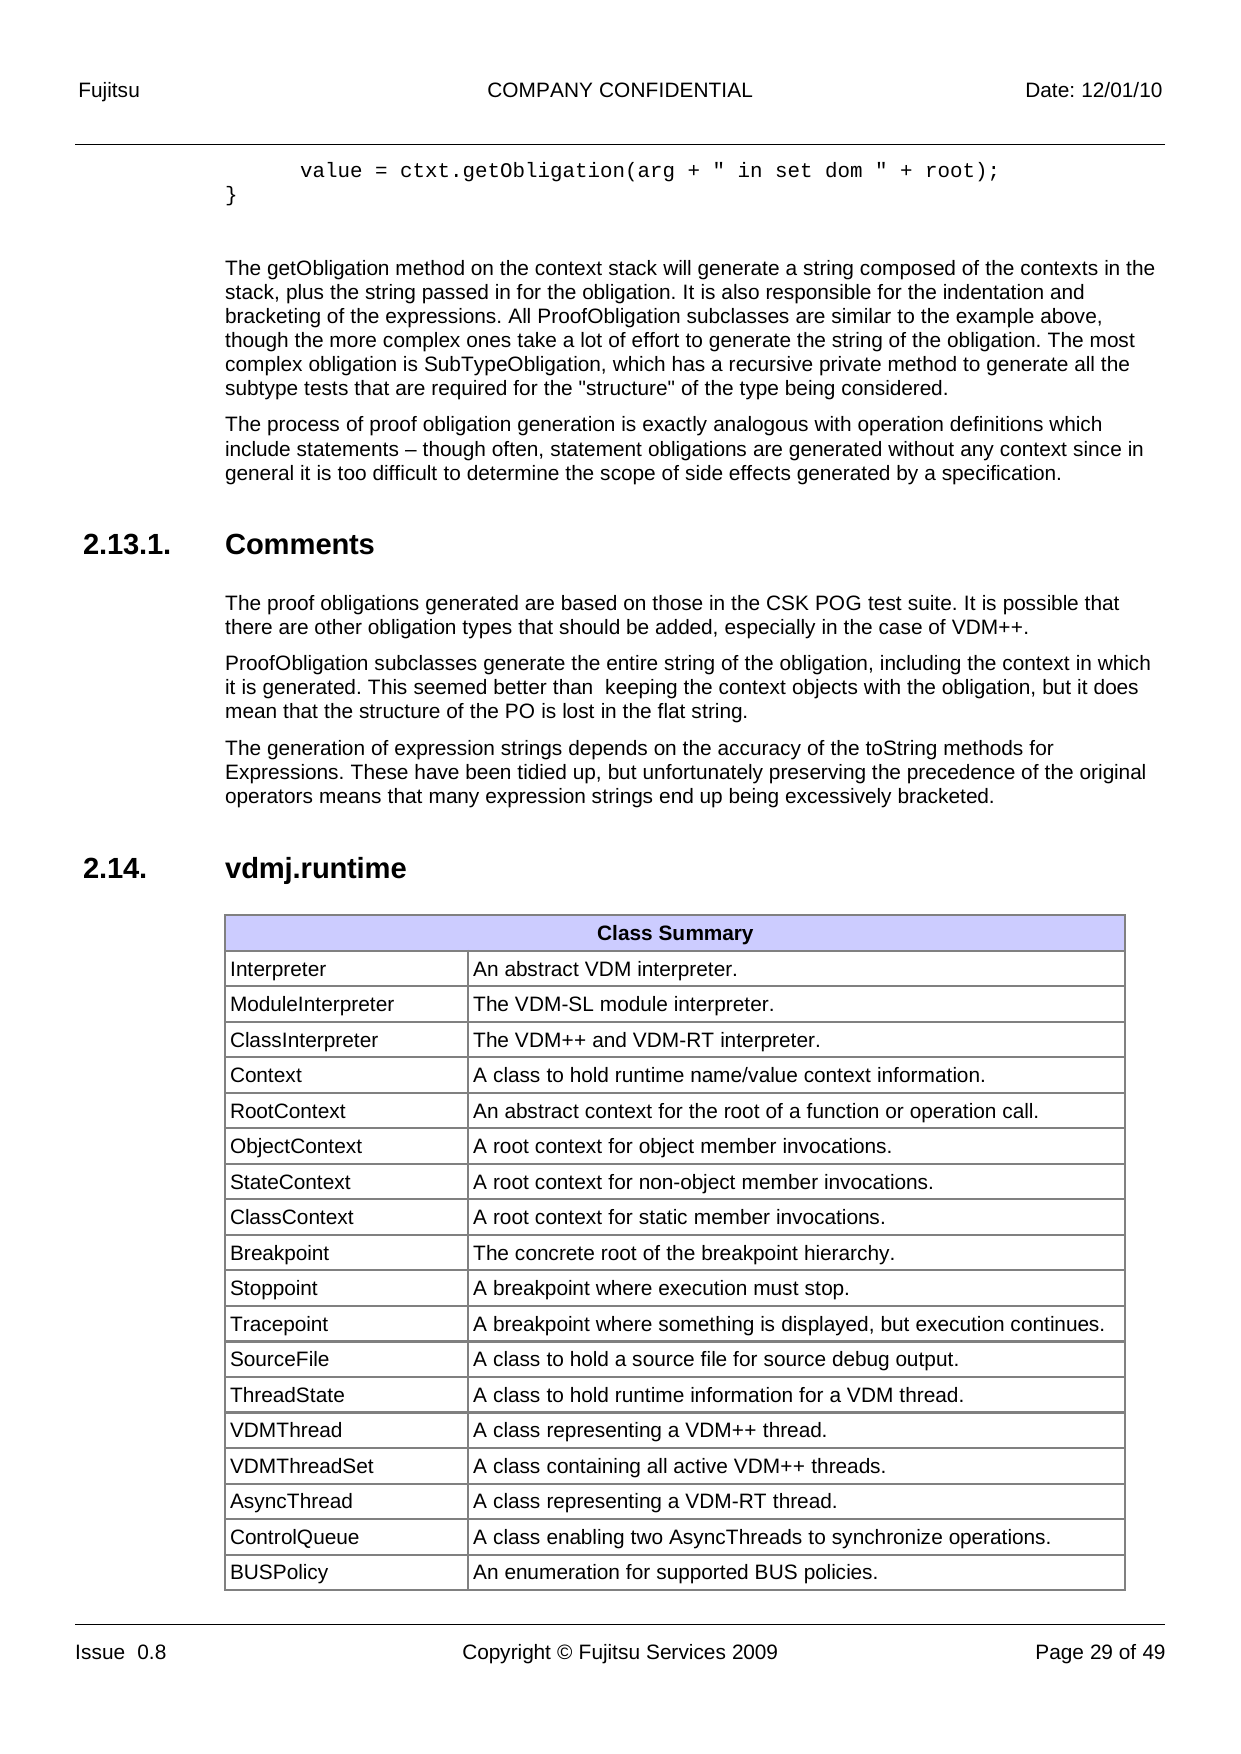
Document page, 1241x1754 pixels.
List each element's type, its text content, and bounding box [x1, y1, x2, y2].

table_cell A root context for non-object member invocations. [469, 1165, 1124, 1198]
table_cell A class containing all active VDM++ threads. [469, 1449, 1124, 1482]
table_cell An abstract VDM interpreter. [469, 952, 1124, 985]
text The generation of expression strings depends on the accuracy of the toString methods for Expressions. These have been tidied up, but unfortunately preserving the precedence of the original operators means that many expression strings end up being excessively bracketed. [225, 736, 1165, 808]
table_cell A class to hold a source file for source debug output. [469, 1343, 1124, 1376]
table_cell The VDM-SL module interpreter. [469, 987, 1124, 1021]
text } [225, 184, 1165, 208]
table_cell SourceFile [226, 1343, 467, 1376]
table_cell A class enabling two AsyncThreads to synchronize operations. [469, 1520, 1124, 1553]
table_cell Stoppoint [226, 1271, 467, 1305]
subtitle vdmj.runtime [75, 851, 1165, 884]
table_cell Breakpoint [226, 1236, 467, 1269]
table_cell VDMThread [226, 1414, 467, 1447]
table_cell ObjectContext [226, 1129, 467, 1163]
table_cell StateContext [226, 1165, 467, 1198]
table_cell ModuleInterpreter [226, 987, 467, 1021]
table_cell ClassInterpreter [226, 1023, 467, 1056]
text The getObligation method on the context stack will generate a string composed of the contexts in the stack, plus the string passed in for the obligation. It is also responsible for the indentation and bracketing of the expressions. All ProofObligation subclasses are similar to the example above, though the more complex ones take a lot of effort to generate the string of the obligation. The most complex obligation is SubTypeObligation, which has a recursive private method to generate all the subtype tests that are required for the "structure" of the type being considered. [225, 256, 1165, 400]
table_cell Tracepoint [226, 1307, 467, 1340]
table_cell A class representing a VDM-RT thread. [469, 1485, 1124, 1518]
table_cell A breakpoint where something is displayed, but execution continues. [469, 1307, 1124, 1340]
table_cell A root context for object member invocations. [469, 1129, 1124, 1163]
table_cell A breakpoint where execution must stop. [469, 1271, 1124, 1305]
table_cell VDMThreadSet [226, 1449, 467, 1482]
table_cell An enumeration for supported BUS policies. [469, 1556, 1124, 1589]
table_cell ThreadState [226, 1378, 467, 1411]
table_header Class Summary [226, 916, 1124, 950]
subtitle Comments [75, 527, 1165, 561]
table_cell A class to hold runtime information for a VDM thread. [469, 1378, 1124, 1411]
table_cell AsyncThread [226, 1485, 467, 1518]
table_cell An abstract context for the root of a function or operation call. [469, 1094, 1124, 1127]
table_cell Interpreter [226, 952, 467, 985]
table_cell RootContext [226, 1094, 467, 1127]
text The process of proof obligation generation is exactly analogous with operation definitions which include statements – though often, statement obligations are generated without any context since in general it is too difficult to determine the scope of side effects generated by a specification. [225, 412, 1165, 484]
table_cell BUSPolicy [226, 1556, 467, 1589]
table_cell A class to hold runtime name/value context information. [469, 1058, 1124, 1092]
table_cell The VDM++ and VDM-RT interpreter. [469, 1023, 1124, 1056]
table_cell The concrete root of the breakpoint hierarchy. [469, 1236, 1124, 1269]
table_cell ControlQueue [226, 1520, 467, 1553]
text value = ctxt.getObligation(arg + " in set dom " + root); [225, 160, 1165, 184]
table_cell A class representing a VDM++ thread. [469, 1414, 1124, 1447]
table_cell ClassContext [226, 1200, 467, 1234]
table_cell A root context for static member invocations. [469, 1200, 1124, 1234]
text ProofObligation subclasses generate the entire string of the obligation, including the context in which it is generated. This seemed better than keeping the context objects with the obligation, but it does mean that the structure of the PO is lost in the flat string. [225, 651, 1165, 723]
table_cell Context [226, 1058, 467, 1092]
text The proof obligations generated are based on those in the CSK POG test suite. It is possible that there are other obligation types that should be added, especially in the case of VDM++. [225, 591, 1165, 639]
